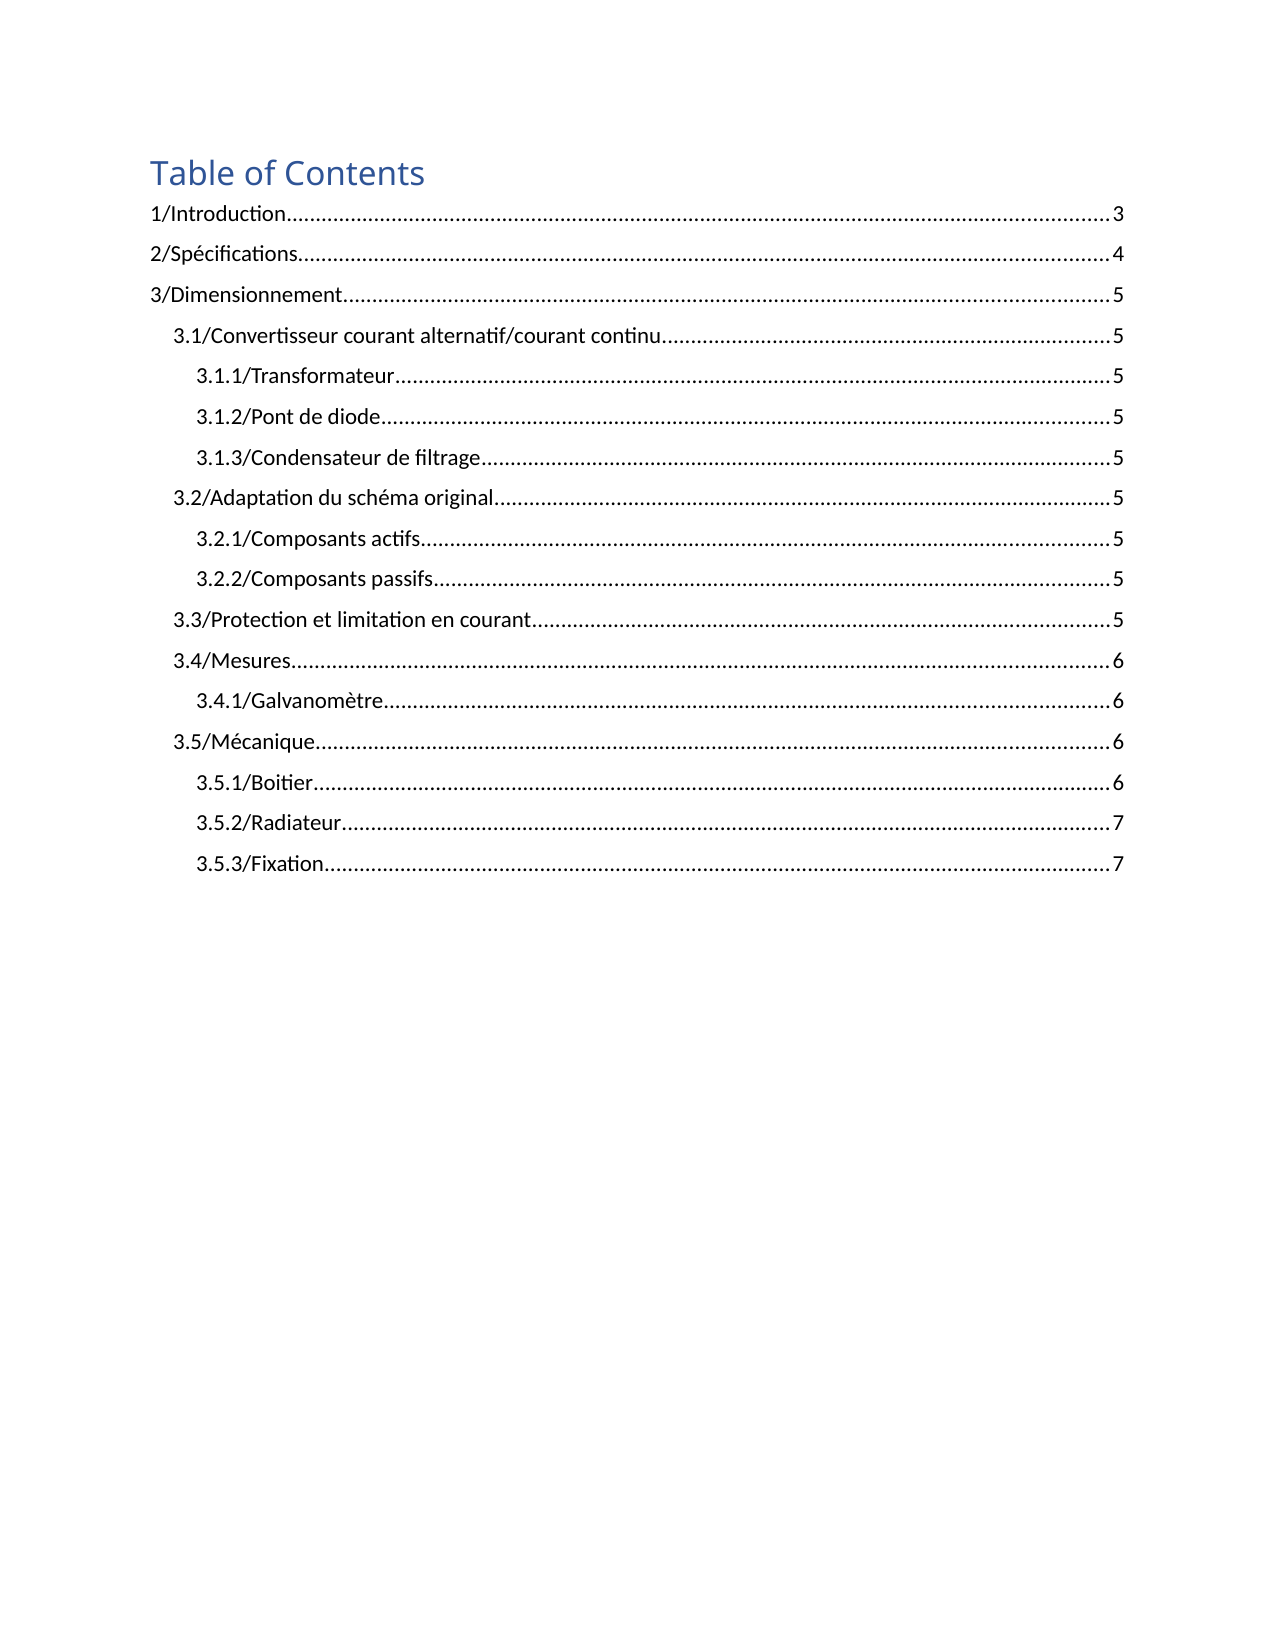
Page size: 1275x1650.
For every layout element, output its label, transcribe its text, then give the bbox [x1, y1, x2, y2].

text 3.3/Protection et limitation en courant 5 [173, 605, 1125, 633]
text 3/Dimensionnement 5 [150, 280, 1125, 308]
text 3.2.2/Composants passifs 5 [196, 564, 1125, 593]
text 2/Spécifications 4 [150, 239, 1125, 268]
text 3.2.1/Composants actifs 5 [196, 524, 1125, 552]
text 1/Introduction 3 [150, 199, 1125, 227]
subtitle Table of Contents [150, 150, 1125, 195]
text 3.1.2/Pont de diode 5 [196, 402, 1125, 430]
text 3.5.2/Radiateur 7 [196, 808, 1125, 836]
text 3.5.3/Fixation 7 [196, 849, 1125, 877]
text 3.4.1/Galvanomètre 6 [196, 686, 1125, 714]
text 3.2/Adaptation du schéma original 5 [173, 483, 1125, 511]
text 3.5.1/Boitier 6 [196, 768, 1125, 796]
text 3.1.3/Condensateur de filtrage 5 [196, 443, 1125, 471]
text 3.1/Convertisseur courant alternatif/courant continu 5 [173, 321, 1125, 349]
text 3.4/Mesures 6 [173, 646, 1125, 674]
text 3.1.1/Transformateur 5 [196, 361, 1125, 389]
text 3.5/Mécanique 6 [173, 727, 1125, 755]
